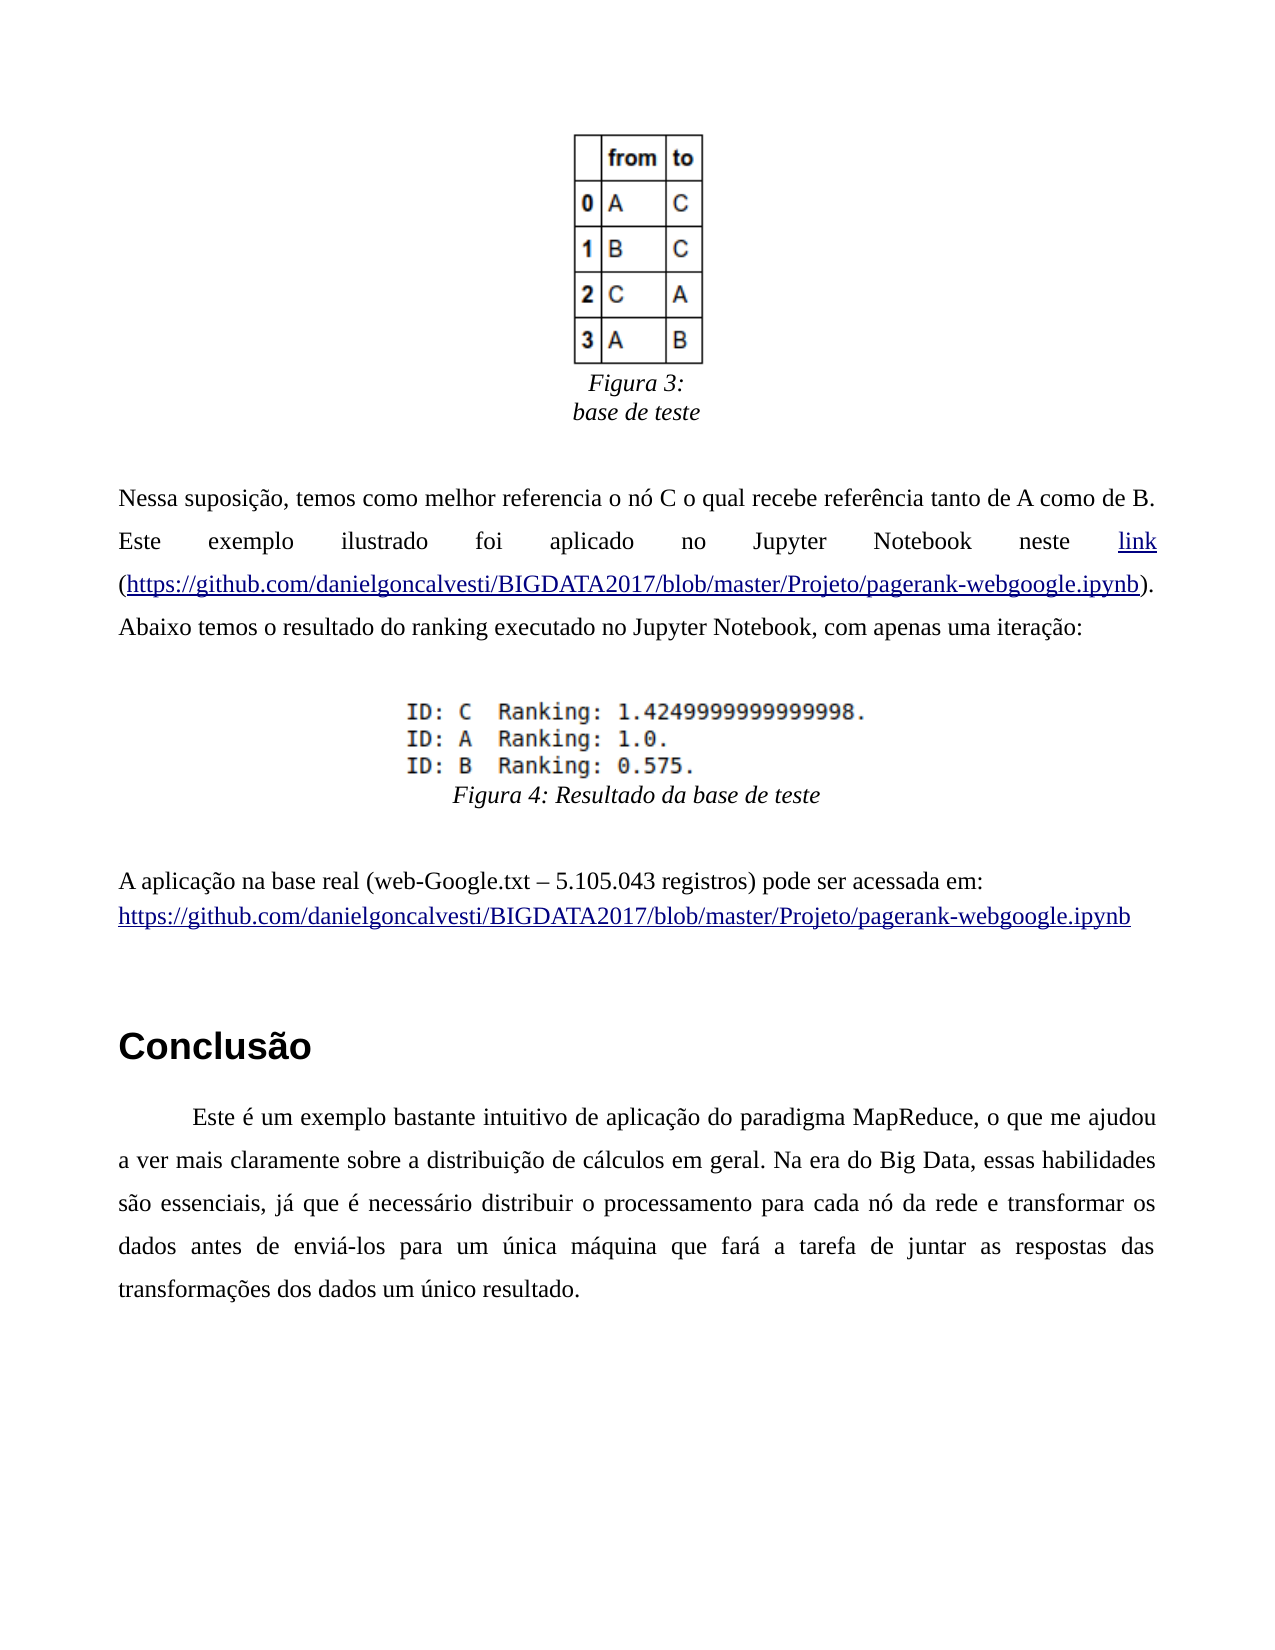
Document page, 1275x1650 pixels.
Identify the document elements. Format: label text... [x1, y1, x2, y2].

text A aplicação na base real (web-Google.txt – 5.105.043 registros) pode ser acessada em: https://github.com/danielgoncalvesti/BIGDATA2017/blob/master/Projeto/pagerank-webgoogle.ipynb [118, 866, 1157, 929]
picture [568, 130, 708, 369]
text Este é um exemplo bastante intuitivo de aplicação do paradigma MapReduce, o que me ajudou a ver mais claramente sobre a distribuição de cálculos em geral. Na era do Big Data, essas habilidades são essenciais, já que é necessário distribuir o processamento para cada nó da rede e transformar os dados antes de enviá-los para um única máquina que fará a tarefa de juntar as respostas das transformações dos dados um único resultado. [118, 1102, 1157, 1303]
picture [394, 696, 881, 780]
text Figura 4: Resultado da base de teste [394, 780, 881, 808]
text Figura 3: base de teste [568, 369, 707, 426]
text Nessa suposição, temos como melhor referencia o nó C o qual recebe referência tanto de A como de B. Este exemplo ilustrado foi aplicado no Jupyter Notebook neste link (https://github.com/danielgoncalvesti/BIGDATA2017/blob/master/Projeto/pagerank-webgoogle.ipynb). Abaixo temos o resultado do ranking executado no Jupyter Notebook, com apenas uma iteração: [118, 483, 1157, 641]
subtitle Conclusão [118, 1024, 1157, 1067]
